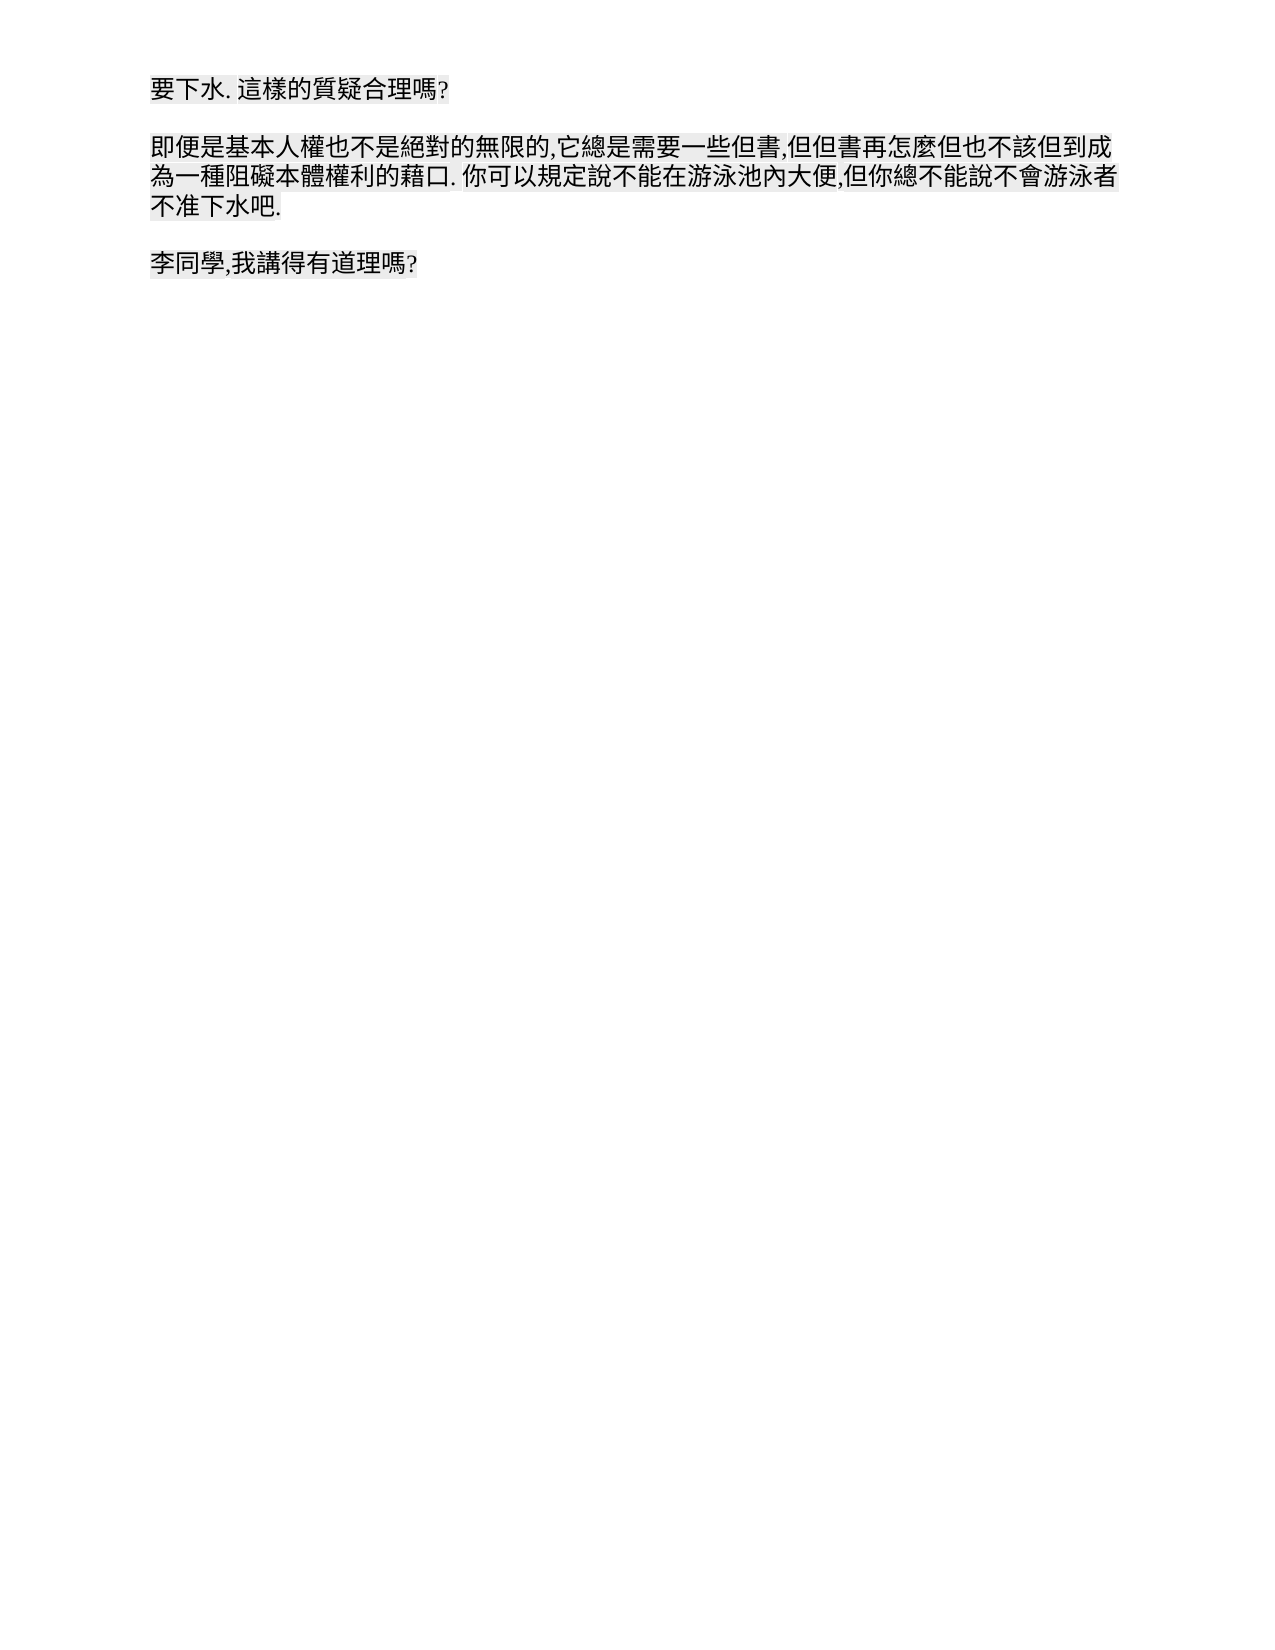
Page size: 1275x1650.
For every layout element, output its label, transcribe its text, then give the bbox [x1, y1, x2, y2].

text 要下水. 這樣的質疑合理嗎? 即便是基本人權也不是絕對的無限的,它總是需要一些但書,但但書再怎麼但也不該但到成為一種阻礙本體權利的藉口. 你可以規定說不能在游泳池內大便,但你總不能說不會游泳者不准下水吧. 李同學,我講得有道理嗎? [150, 75, 1125, 279]
